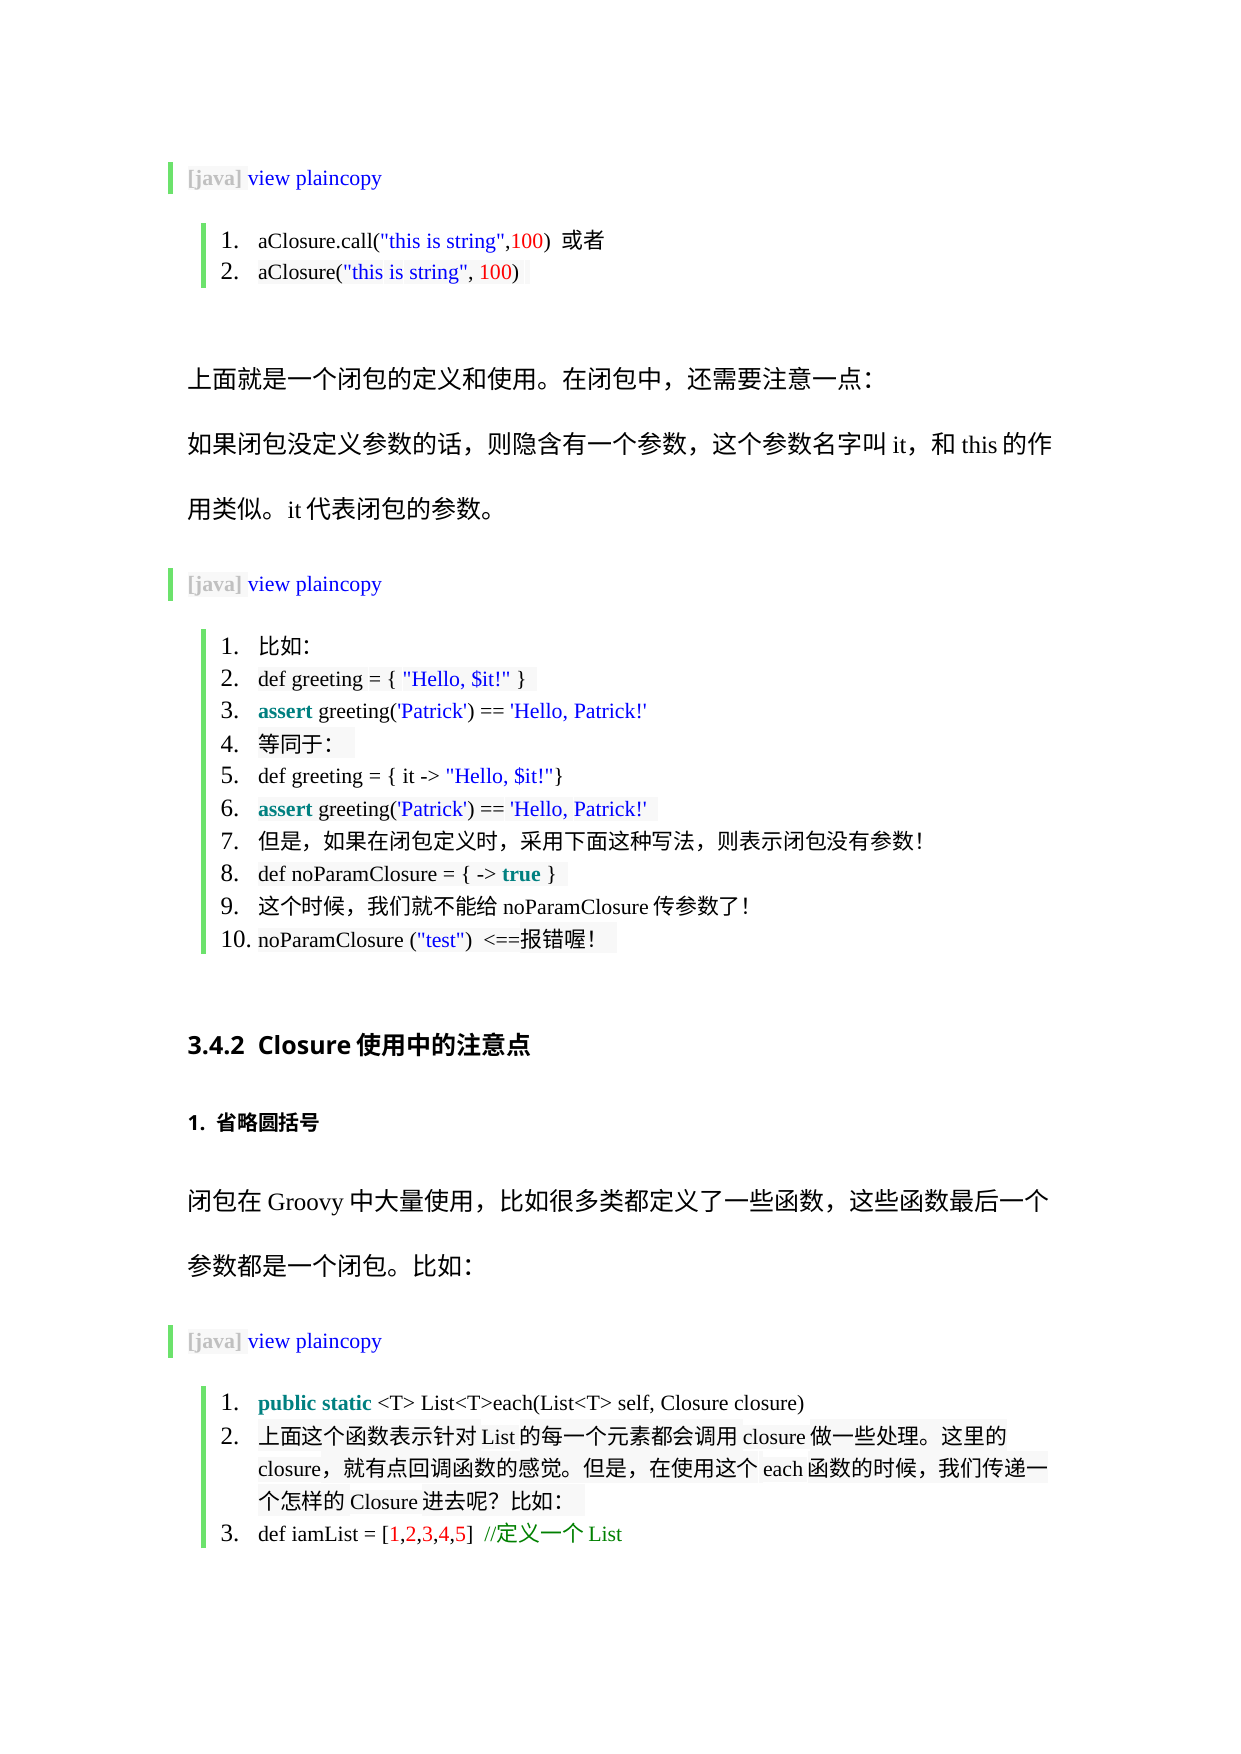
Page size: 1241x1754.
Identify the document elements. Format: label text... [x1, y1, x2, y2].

list 但是，如果在闭包定义时，采用下面这种写法，则表示闭包没有参数！ [206, 824, 1053, 856]
list aClosure("this is string", 100) [206, 255, 1053, 288]
list assert greeting('Patrick') == 'Hello, Patrick!' [206, 694, 1053, 726]
text [java] view plaincopy [187, 162, 1053, 194]
subtitle 3.4.2 Closure使用中的注意点 [187, 1011, 1053, 1076]
list 比如： [206, 629, 1053, 661]
list noParamClosure ("test") <==报错喔！ [206, 921, 1053, 954]
list def greeting = { "Hello, $it!" } [206, 661, 1053, 694]
text [java] view plaincopy [173, 1325, 1053, 1358]
list def iamList = [1,2,3,4,5] //定义一个List [206, 1516, 1053, 1548]
list 这个时候，我们就不能给noParamClosure传参数了！ [206, 889, 1053, 921]
text 如果闭包没定义参数的话，则隐含有一个参数，这个参数名字叫it，和this的作用类似。it代表闭包的参数。 [187, 410, 1053, 540]
text 上面就是一个闭包的定义和使用。在闭包中，还需要注意一点： [187, 345, 1053, 410]
text 闭包在Groovy中大量使用，比如很多类都定义了一些函数，这些函数最后一个参数都是一个闭包。比如： [187, 1167, 1053, 1297]
list public static <T> List<T>each(List<T> self, Closure closure) [206, 1386, 1053, 1418]
list def noParamClosure = { -> true } [206, 856, 1053, 889]
list aClosure.call("this is string",100) 或者 [206, 223, 1053, 255]
text [java] view plaincopy [173, 568, 1053, 601]
list 等同于： [206, 726, 1053, 759]
subtitle 1. 省略圆括号 [187, 1106, 1053, 1138]
list 上面这个函数表示针对List的每一个元素都会调用closure做一些处理。这里的closure，就有点回调函数的感觉。但是，在使用这个each函数的时候，我们传递一个怎样的Closure进去呢？比如： [206, 1418, 1053, 1516]
list def greeting = { it -> "Hello, $it!"} [206, 759, 1053, 791]
list assert greeting('Patrick') == 'Hello, Patrick!' [206, 791, 1053, 824]
